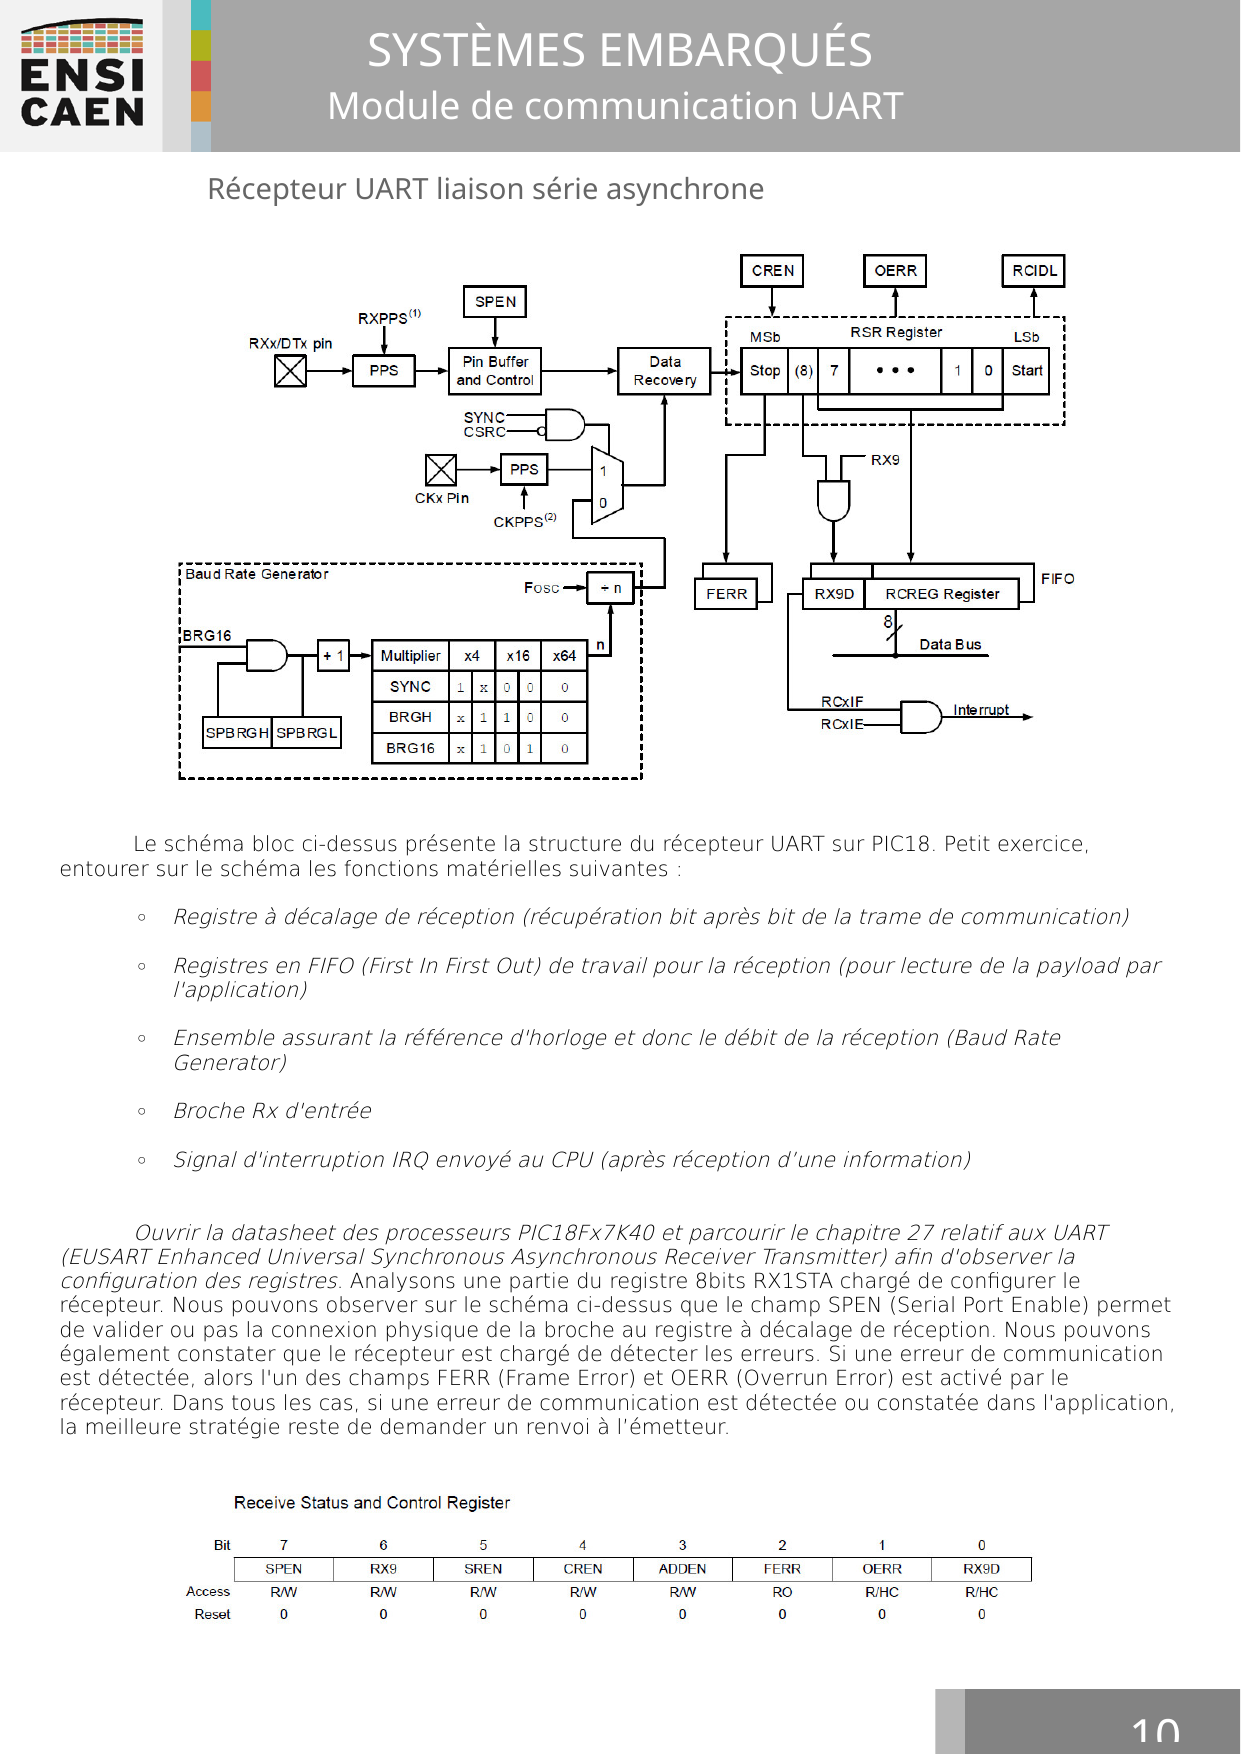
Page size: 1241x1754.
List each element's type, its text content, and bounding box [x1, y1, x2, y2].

list Ensemble assurant la référence d'horloge et donc le débit de la réception (Baud Rate Generator) [134, 1026, 1181, 1075]
picture [103, 1487, 1137, 1625]
text Récepteur UART liaison série asynchrone [59, 164, 1181, 209]
list Registre à décalage de réception (récupération bit après bit de la trame de communication) [134, 905, 1181, 929]
picture [935, 1689, 1241, 1754]
picture [0, 0, 1241, 152]
text Le schéma bloc ci-dessus présente la structure du récepteur UART sur PIC18. Petit exercice, entourer sur le schéma les fonctions matérielles suivantes : [59, 832, 1181, 881]
list Registres en FIFO (First In First Out) de travail pour la réception (pour lecture de la payload par l'application) [134, 954, 1181, 1002]
text Ouvrir la datasheet des processeurs PIC18Fx7K40 et parcourir le chapitre 27 relatif aux UART (EUSART Enhanced Universal Synchronous Asynchronous Receiver Transmitter) afin d'observer la configuration des registres. Analysons une partie du registre 8bits RX1STA chargé de configurer le récepteur. Nous pouvons observer sur le schéma ci-dessus que le champ SPEN (Serial Port Enable) permet de valider ou pas la connexion physique de la broche au registre à décalage de réception. Nous pouvons également constater que le récepteur est chargé de détecter les erreurs. Si une erreur de communication est détectée, alors l'un des champs FERR (Frame Error) et OERR (Overrun Error) est activé par le récepteur. Dans tous les cas, si une erreur de communication est détectée ou constatée dans l'application, la meilleure stratégie reste de demander un renvoi à l’émetteur. [59, 1221, 1181, 1439]
list Signal d'interruption IRQ envoyé au CPU (après réception d’une information) [134, 1148, 1181, 1172]
picture [103, 249, 1137, 784]
list Broche Rx d'entrée [134, 1099, 1181, 1123]
